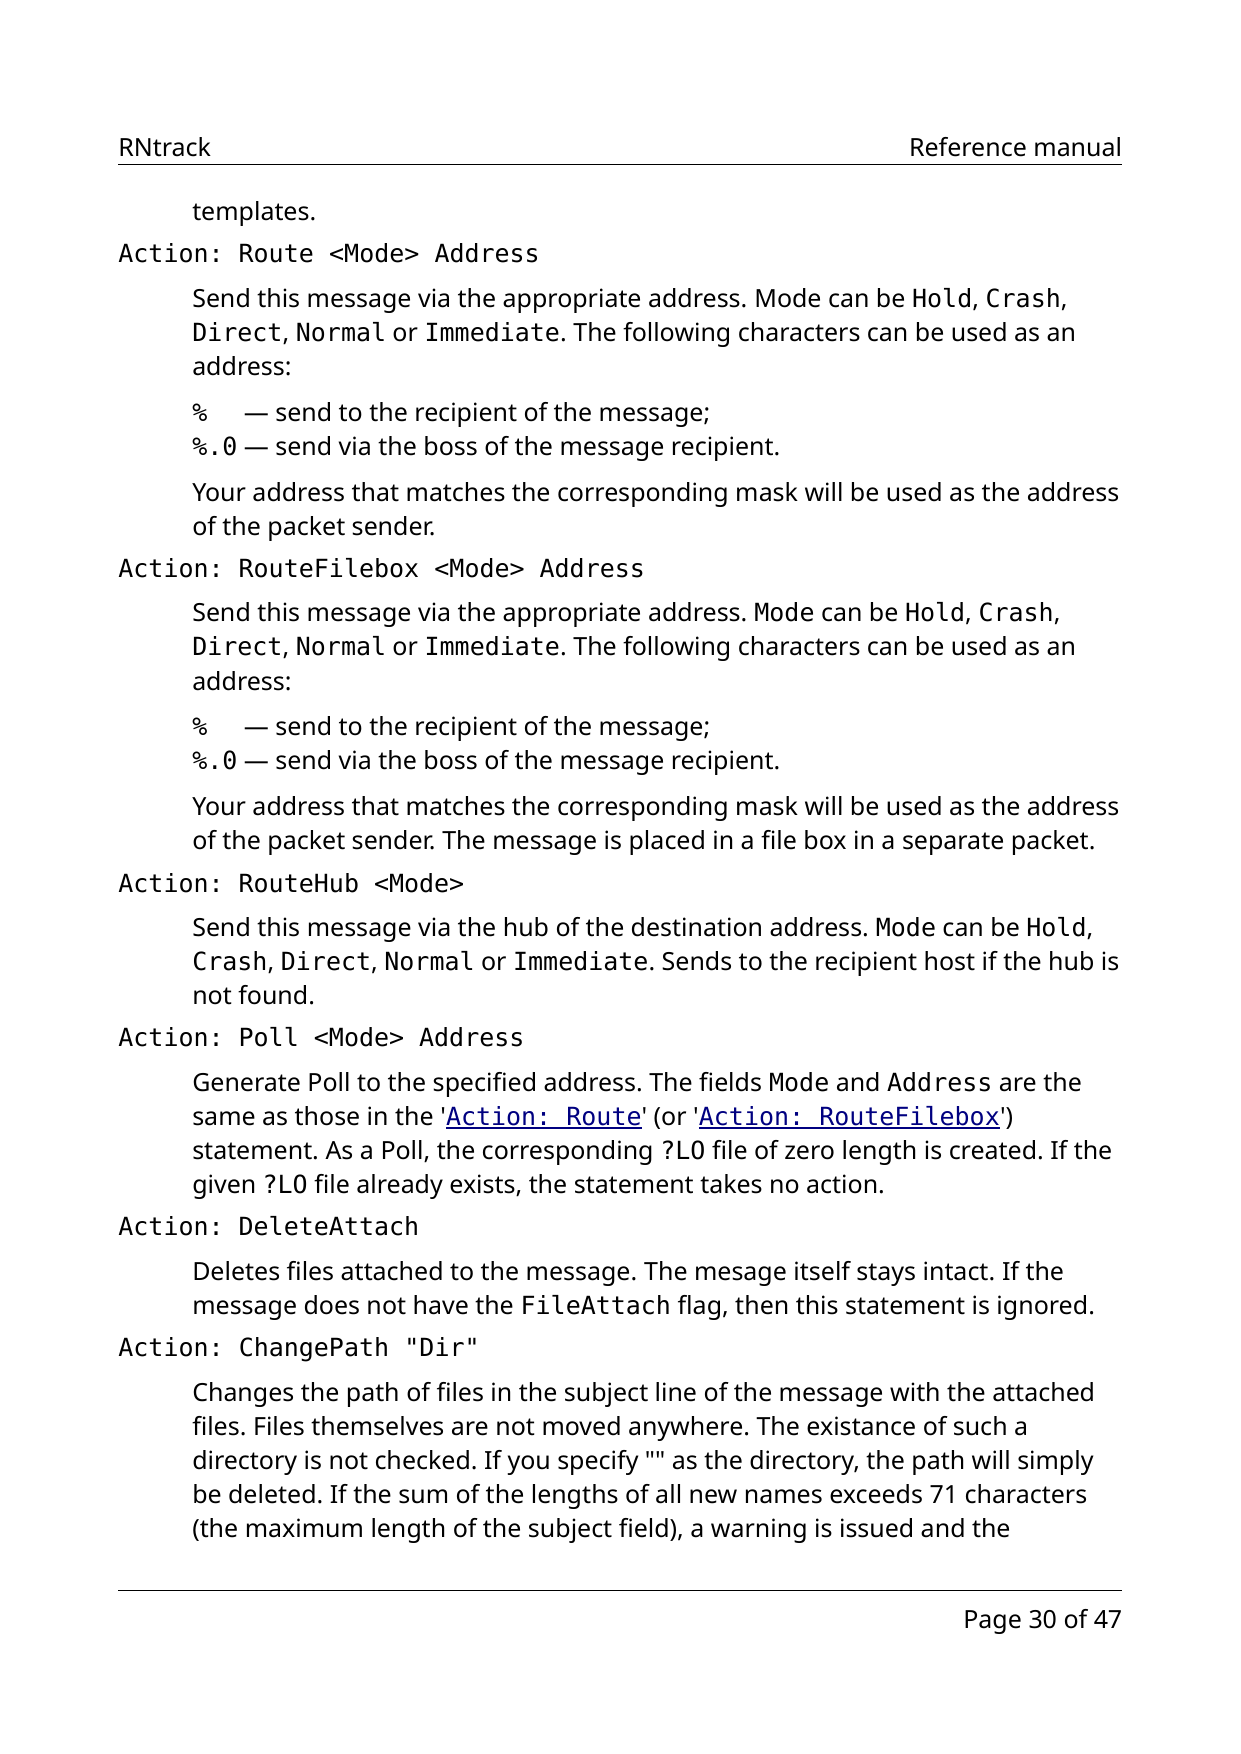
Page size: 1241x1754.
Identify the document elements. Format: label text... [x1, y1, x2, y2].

text Generate Poll to the specified address. The fields Mode and Address are the same as those in the 'Action: Route' (or 'Action: RouteFilebox') statement. As a Poll, the corresponding ?LO file of zero length is created. If the given ?LO file already exists, the statement takes no action. [192, 1064, 1122, 1201]
text templates. [192, 193, 1122, 228]
text Send this message via the hub of the destination address. Mode can be Hold, Crash, Direct, Normal or Immediate. Sends to the recipient host if the hub is not found. [192, 910, 1122, 1012]
text Your address that matches the corresponding mask will be used as the address of the packet sender. [192, 474, 1122, 542]
text Deletes files attached to the message. The mesage itself stays intact. If the message does not have the FileAttach flag, then this statement is ignored. [192, 1253, 1122, 1322]
text % — send to the recipient of the message; %.0 — send via the boss of the message recipient. [192, 394, 1122, 462]
text Action: Route <Mode> Address [118, 239, 1122, 268]
text Send this message via the appropriate address. Mode can be Hold, Crash, Direct, Normal or Immediate. The following characters can be used as an address: [192, 595, 1122, 697]
text Action: RouteHub <Mode> [118, 869, 1122, 898]
text % — send to the recipient of the message; %.0 — send via the boss of the message recipient. [192, 709, 1122, 777]
text Action: ChangePath "Dir" [118, 1333, 1122, 1363]
text Your address that matches the corresponding mask will be used as the address of the packet sender. The message is placed in a file box in a separate packet. [192, 789, 1122, 857]
text Action: DeleteAttach [118, 1213, 1122, 1242]
text Send this message via the appropriate address. Mode can be Hold, Crash, Direct, Normal or Immediate. The following characters can be used as an address: [192, 280, 1122, 382]
text Changes the path of files in the subject line of the message with the attached files. Files themselves are not moved anywhere. The existance of such a directory is not checked. If you specify "" as the directory, the path will simply be deleted. If the sum of the lengths of all new names exceeds 71 characters (the maximum length of the subject field), a warning is issued and the [192, 1374, 1122, 1545]
text Action: RouteFilebox <Mode> Address [118, 554, 1122, 583]
text Action: Poll <Mode> Address [118, 1024, 1122, 1053]
